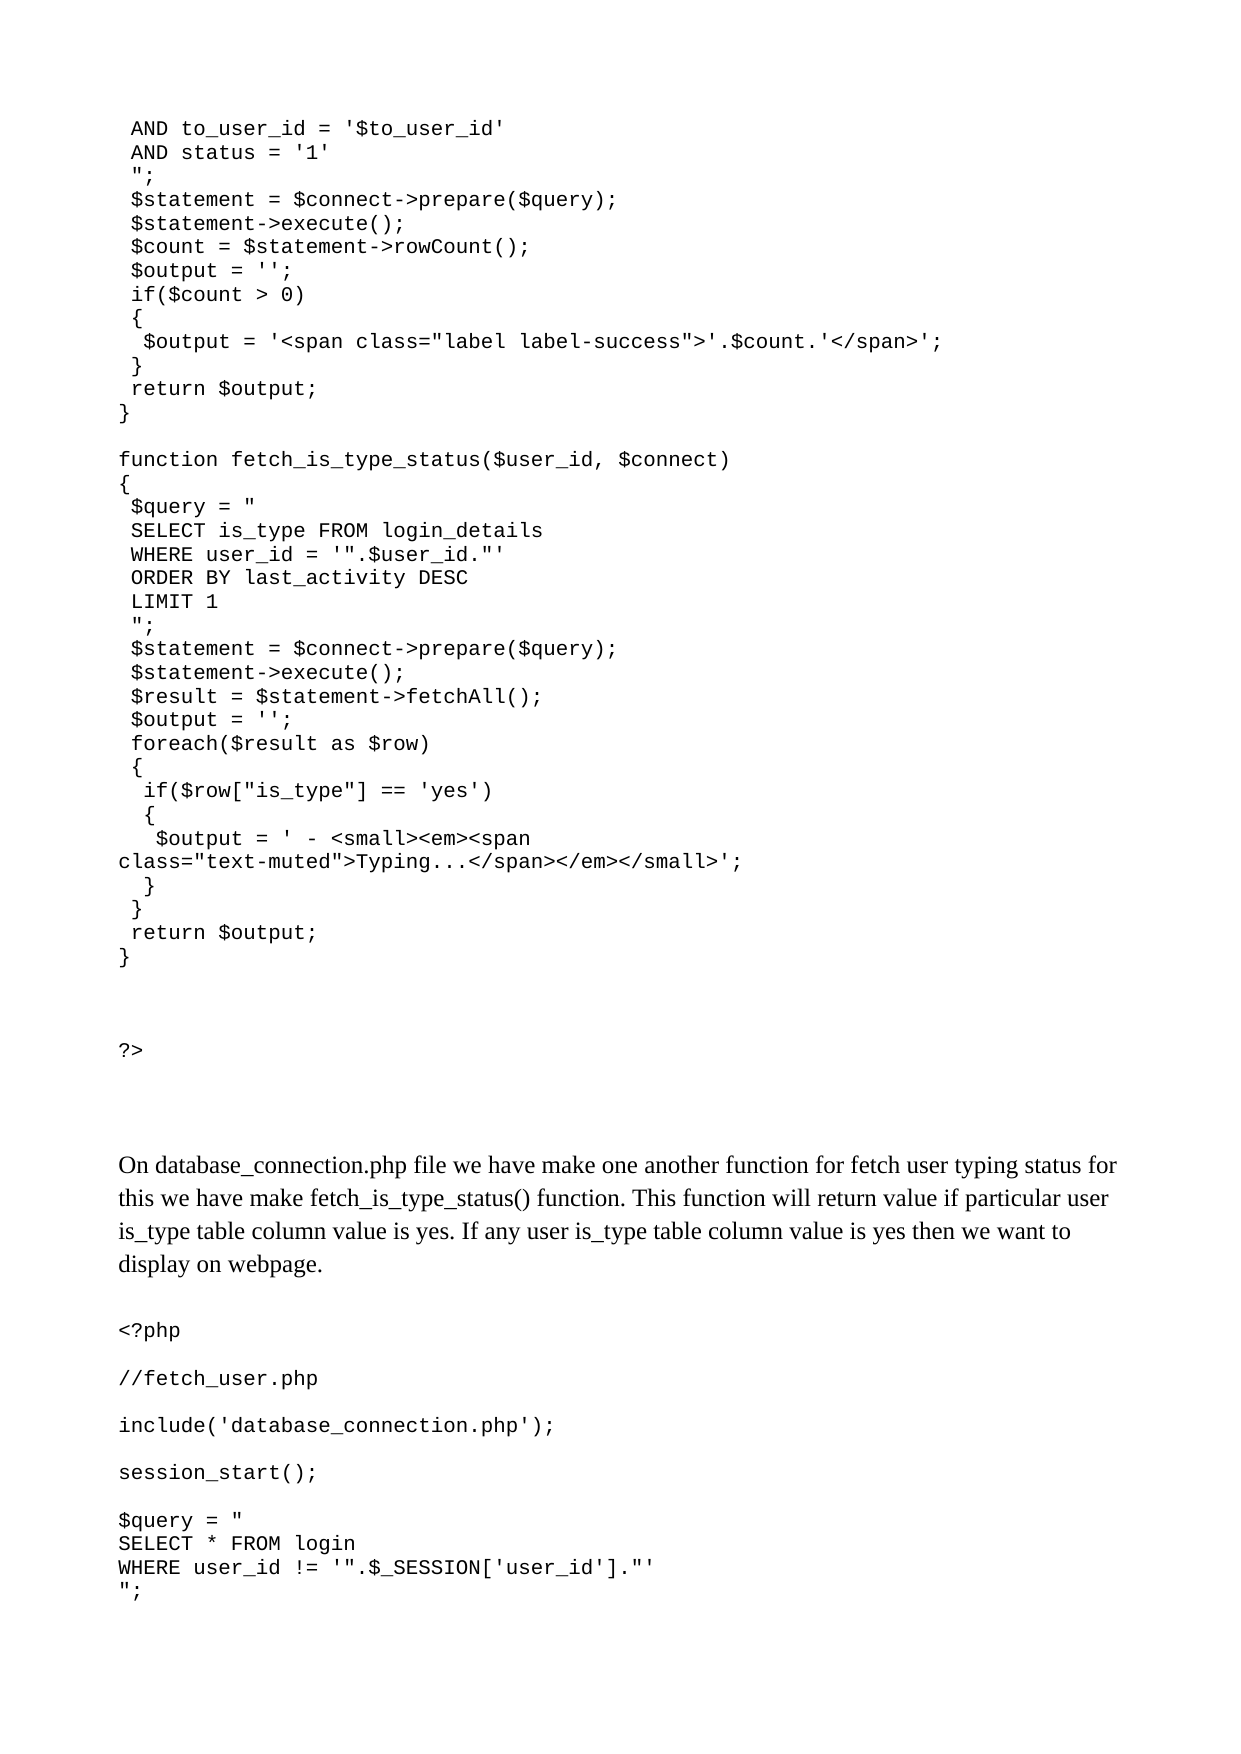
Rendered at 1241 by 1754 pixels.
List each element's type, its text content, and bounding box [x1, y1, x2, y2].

text } [118, 402, 1122, 426]
text //fetch_user.php [118, 1368, 1122, 1391]
text $query = " [118, 496, 1122, 520]
text SELECT * FROM login [118, 1533, 1122, 1557]
text LIMIT 1 [118, 591, 1122, 615]
text } [118, 946, 1122, 969]
text $result = $statement->fetchAll(); [118, 686, 1122, 709]
text $output = '<span class="label label-success">'.$count.'</span>'; [118, 331, 1122, 354]
text $output = ''; [118, 709, 1122, 733]
text $statement = $connect->prepare($query); [118, 189, 1122, 213]
text if($count > 0) [118, 284, 1122, 307]
text } [118, 875, 1122, 898]
text return $output; [118, 922, 1122, 946]
text if($row["is_type"] == 'yes') [118, 780, 1122, 804]
text $query = " [118, 1509, 1122, 1533]
text $output = ''; [118, 260, 1122, 284]
text On database_connection.php file we have make one another function for fetch user typing status for this we have make fetch_is_type_status() function. This function will return value if particular user is_type table column value is yes. If any user is_type table column value is yes then we want to display on webpage. [118, 1117, 1122, 1278]
text AND to_user_id = '$to_user_id' [118, 118, 1122, 142]
text WHERE user_id = '".$user_id."' [118, 544, 1122, 567]
text { [118, 473, 1122, 496]
text } [118, 898, 1122, 922]
text $statement = $connect->prepare($query); [118, 638, 1122, 662]
text include('database_connection.php'); [118, 1415, 1122, 1439]
text ?> [118, 1040, 1122, 1064]
text session_start(); [118, 1462, 1122, 1486]
text { [118, 804, 1122, 827]
text { [118, 757, 1122, 780]
text { [118, 307, 1122, 331]
text $statement->execute(); [118, 662, 1122, 686]
text "; [118, 615, 1122, 638]
text ORDER BY last_activity DESC [118, 567, 1122, 591]
text <?php [118, 1320, 1122, 1344]
text function fetch_is_type_status($user_id, $connect) [118, 449, 1122, 473]
text } [118, 354, 1122, 378]
text "; [118, 165, 1122, 189]
text WHERE user_id != '".$_SESSION['user_id']."' [118, 1557, 1122, 1581]
text $output = ' - <small><em><span class="text-muted">Typing...</span></em></small>'; [118, 827, 1122, 875]
text $statement->execute(); [118, 213, 1122, 236]
text AND status = '1' [118, 142, 1122, 165]
text SELECT is_type FROM login_details [118, 520, 1122, 544]
text return $output; [118, 378, 1122, 402]
text $count = $statement->rowCount(); [118, 236, 1122, 260]
text foreach($result as $row) [118, 733, 1122, 757]
text "; [118, 1581, 1122, 1604]
